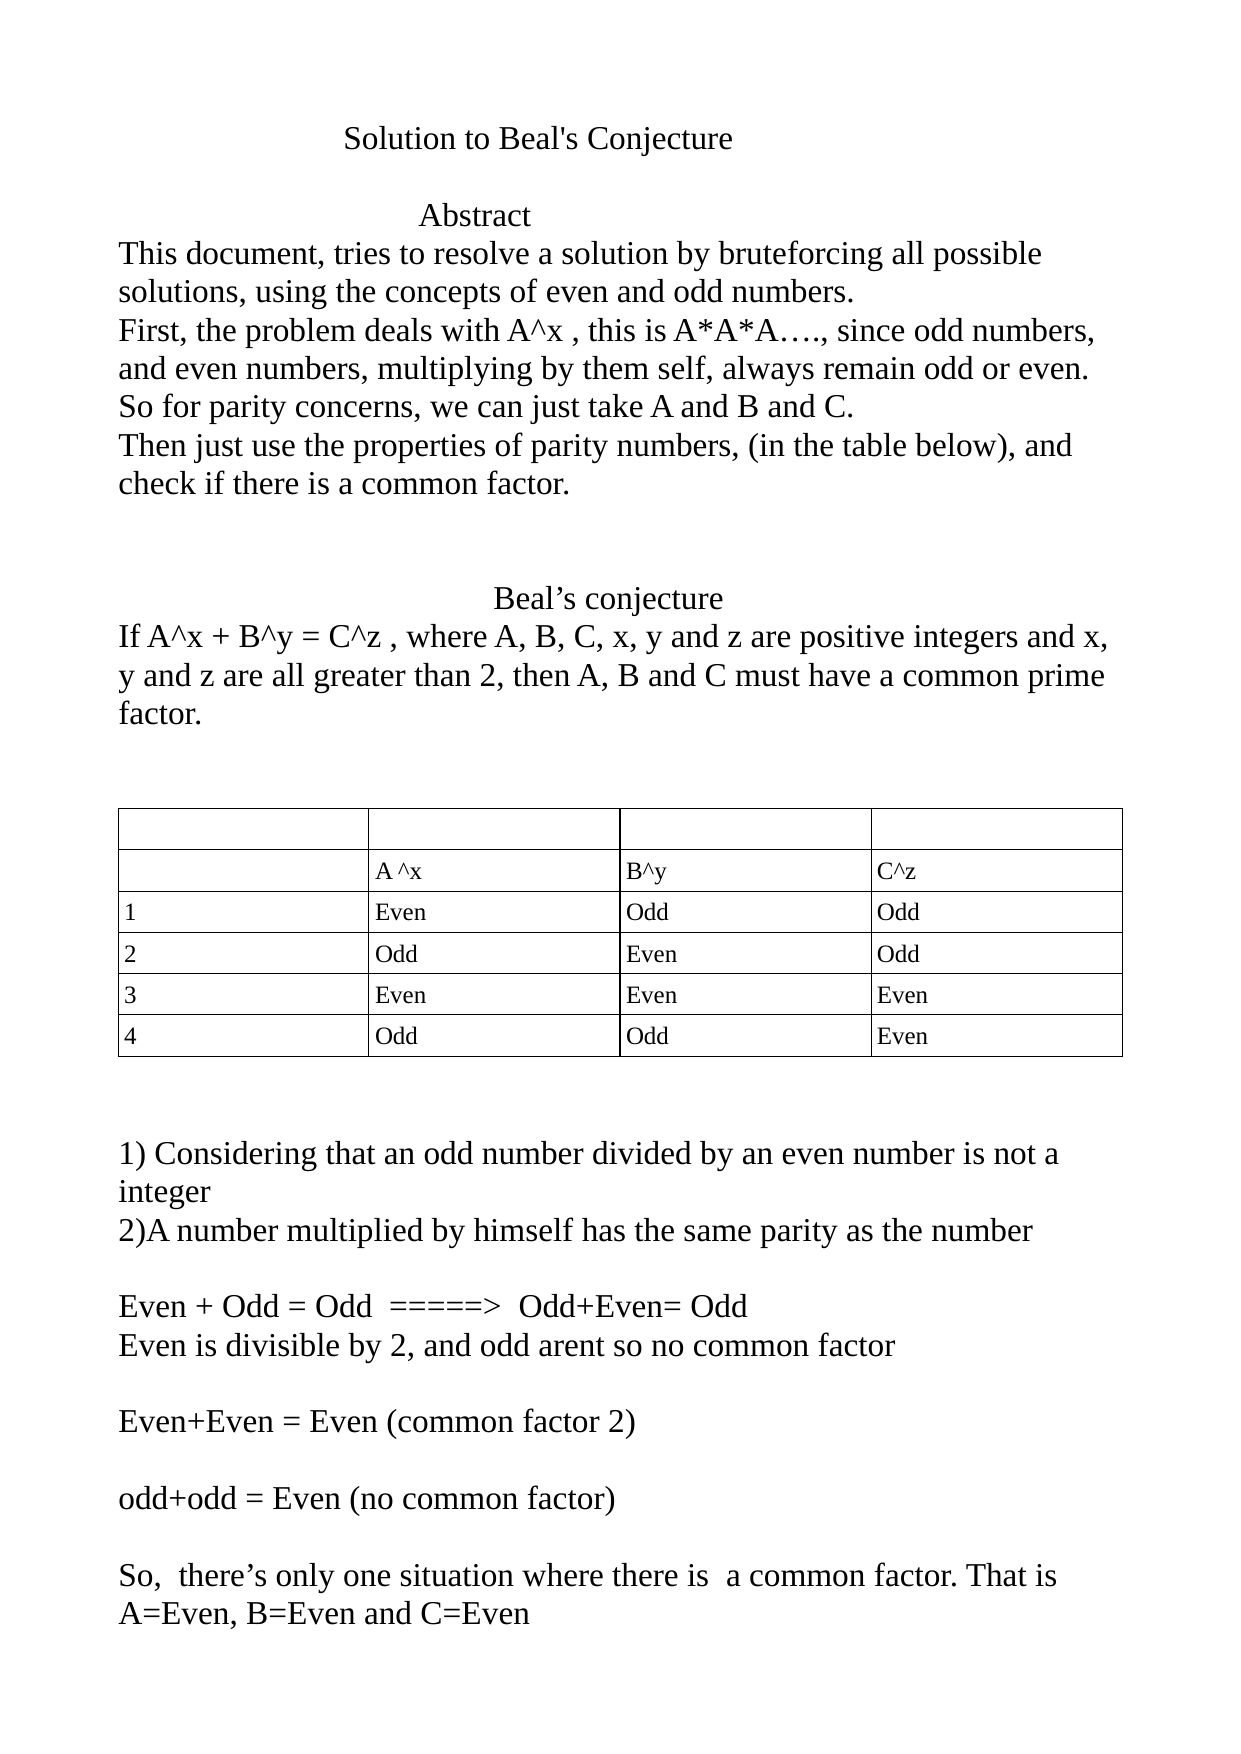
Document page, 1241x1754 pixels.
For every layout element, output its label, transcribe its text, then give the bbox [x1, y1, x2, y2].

text odd+odd = Even (no common factor) [118, 1478, 1122, 1517]
table_cell Odd [621, 1015, 871, 1056]
table_cell Even [621, 974, 871, 1014]
text A=Even, B=Even and C=Even [118, 1593, 1122, 1632]
table_cell Odd [621, 892, 871, 932]
text Solution to Beal's Conjecture [118, 118, 1122, 156]
table_cell B^y [621, 850, 871, 891]
text Even is divisible by 2, and odd arent so no common factor [118, 1325, 1122, 1363]
text 2)A number multiplied by himself has the same parity as the number [118, 1210, 1122, 1248]
table_cell Even [621, 933, 871, 973]
table_cell C^z [872, 850, 1122, 891]
text 1) Considering that an odd number divided by an even number is not a integer [118, 1133, 1122, 1210]
table_cell 2 [119, 933, 368, 973]
table_cell Odd [369, 1015, 619, 1056]
table_header [119, 809, 368, 849]
text Beal’s conjecture [118, 578, 1122, 616]
table_cell 1 [119, 892, 368, 932]
text This document, tries to resolve a solution by bruteforcing all possible solutions, using the concepts of even and odd numbers. [118, 233, 1122, 310]
text Abstract [118, 195, 1122, 233]
table_cell Even [369, 974, 619, 1014]
text So, there’s only one situation where there is a common factor. That is [118, 1555, 1122, 1593]
table_header [369, 809, 619, 849]
table_cell Even [872, 1015, 1122, 1056]
table_header [872, 809, 1122, 849]
table_cell Odd [872, 933, 1122, 973]
text If A^x + B^y = C^z , where A, B, C, x, y and z are positive integers and x, y and z are all greater than 2, then A, B and C must have a common prime factor. [118, 616, 1122, 731]
table_header [621, 809, 871, 849]
table_cell 3 [119, 974, 368, 1014]
text Then just use the properties of parity numbers, (in the table below), and check if there is a common factor. [118, 425, 1122, 501]
table_cell [119, 850, 368, 891]
table_cell Even [872, 974, 1122, 1014]
text Even + Odd = Odd =====> Odd+Even= Odd [118, 1287, 1122, 1325]
table_cell 4 [119, 1015, 368, 1056]
table_cell Odd [872, 892, 1122, 932]
text First, the problem deals with A^x , this is A*A*A…., since odd numbers, and even numbers, multiplying by them self, always remain odd or even. So for parity concerns, we can just take A and B and C. [118, 310, 1122, 425]
table_cell Odd [369, 933, 619, 973]
table_cell A ^x [369, 850, 619, 891]
table_cell Even [369, 892, 619, 932]
text Even+Even = Even (common factor 2) [118, 1402, 1122, 1440]
